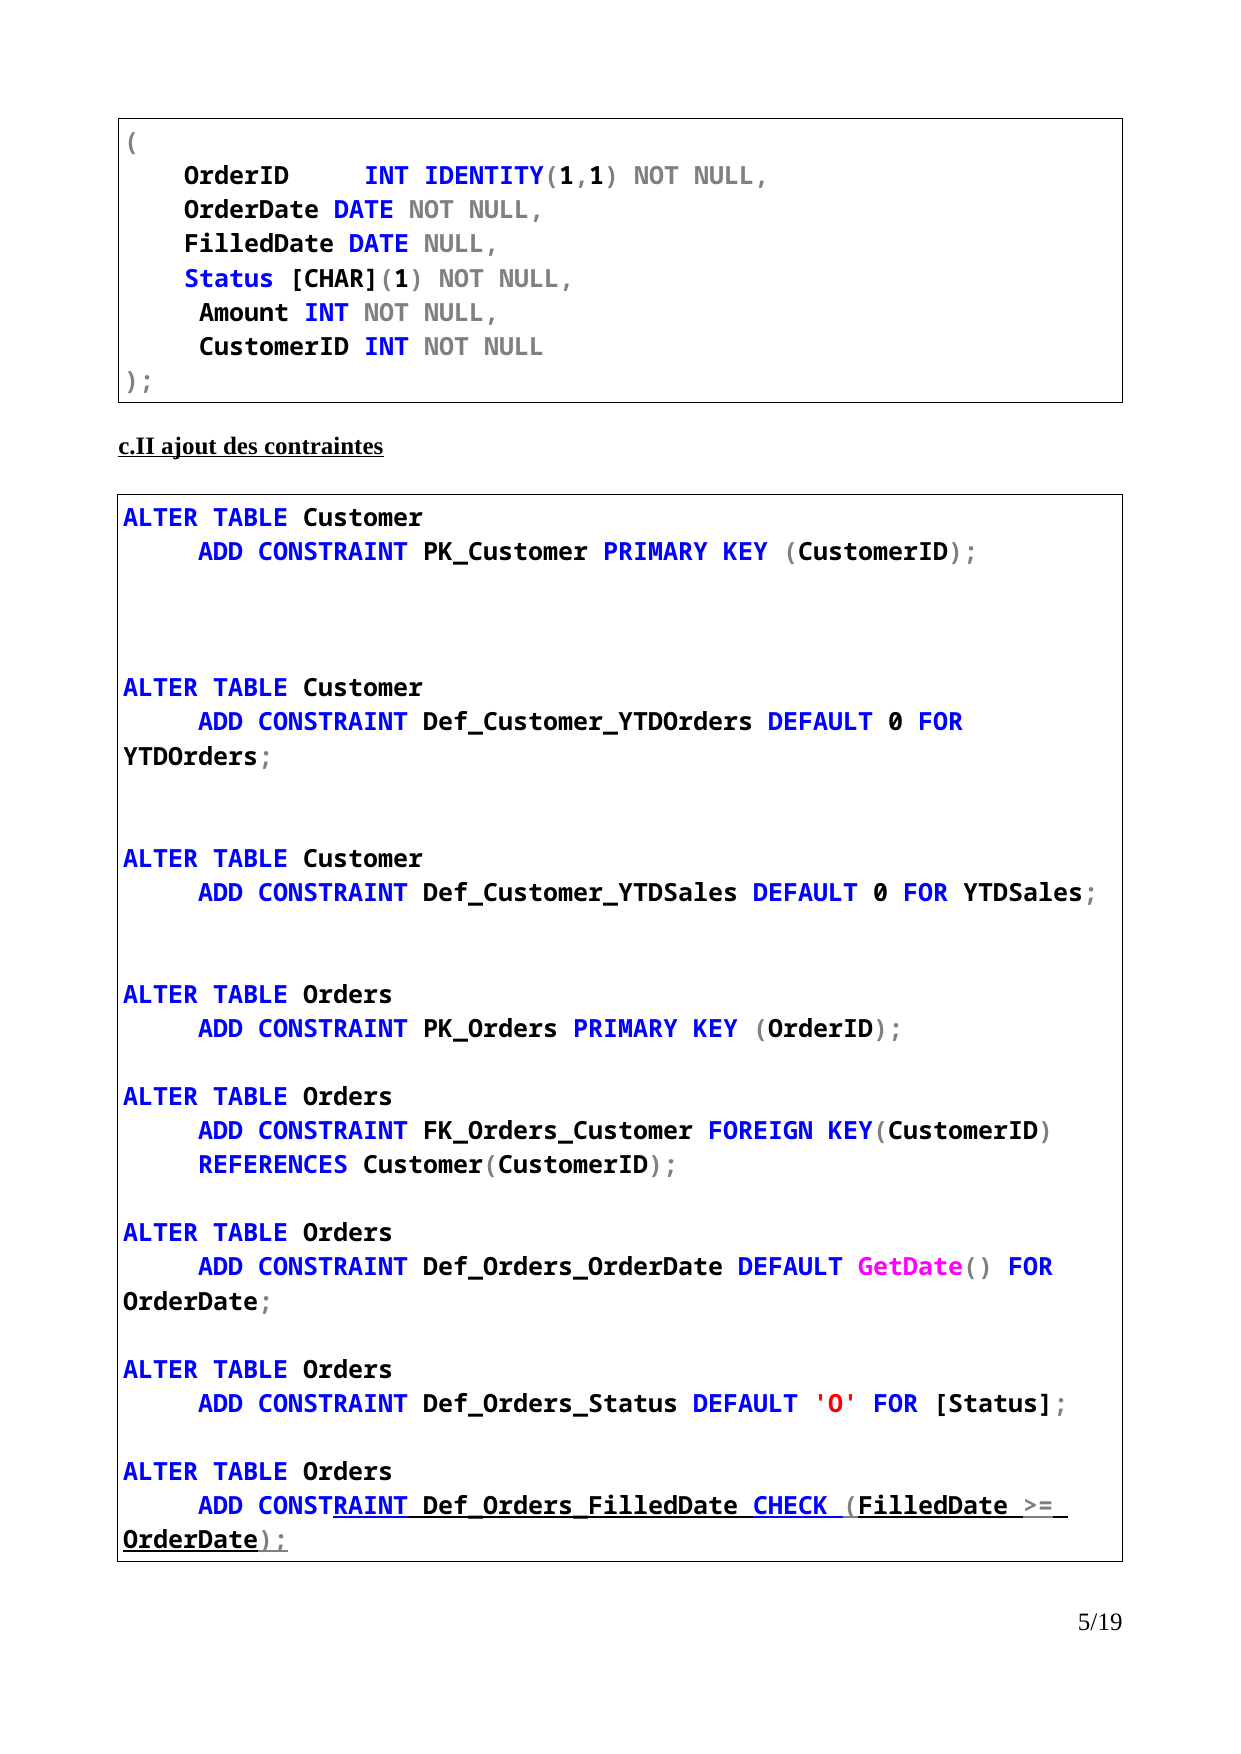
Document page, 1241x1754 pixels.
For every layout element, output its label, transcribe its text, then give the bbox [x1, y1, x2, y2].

table_header ALTER TABLE Customer ADD CONSTRAINT PK_Customer PRIMARY KEY (CustomerID); ALTER TABLE Customer ADD CONSTRAINT Def_Customer_YTDOrders DEFAULT 0 FOR YTDOrders; ALTER TABLE Customer ADD CONSTRAINT Def_Customer_YTDSales DEFAULT 0 FOR YTDSales; ALTER TABLE Orders ADD CONSTRAINT PK_Orders PRIMARY KEY (OrderID); ALTER TABLE Orders ADD CONSTRAINT FK_Orders_Customer FOREIGN KEY(CustomerID) REFERENCES Customer(CustomerID); ALTER TABLE Orders ADD CONSTRAINT Def_Orders_OrderDate DEFAULT GetDate() FOR OrderDate; ALTER TABLE Orders ADD CONSTRAINT Def_Orders_Status DEFAULT 'O' FOR [Status]; ALTER TABLE Orders ADD CONSTRAINT Def_Orders_FilledDate CHECK (FilledDate >= OrderDate); [118, 495, 1122, 1561]
table_header ( OrderID INT IDENTITY(1,1) NOT NULL, OrderDate DATE NOT NULL, FilledDate DATE NULL, Status [CHAR](1) NOT NULL, Amount INT NOT NULL, CustomerID INT NOT NULL ); [119, 119, 1122, 402]
text c.II ajout des contraintes [118, 431, 1122, 460]
